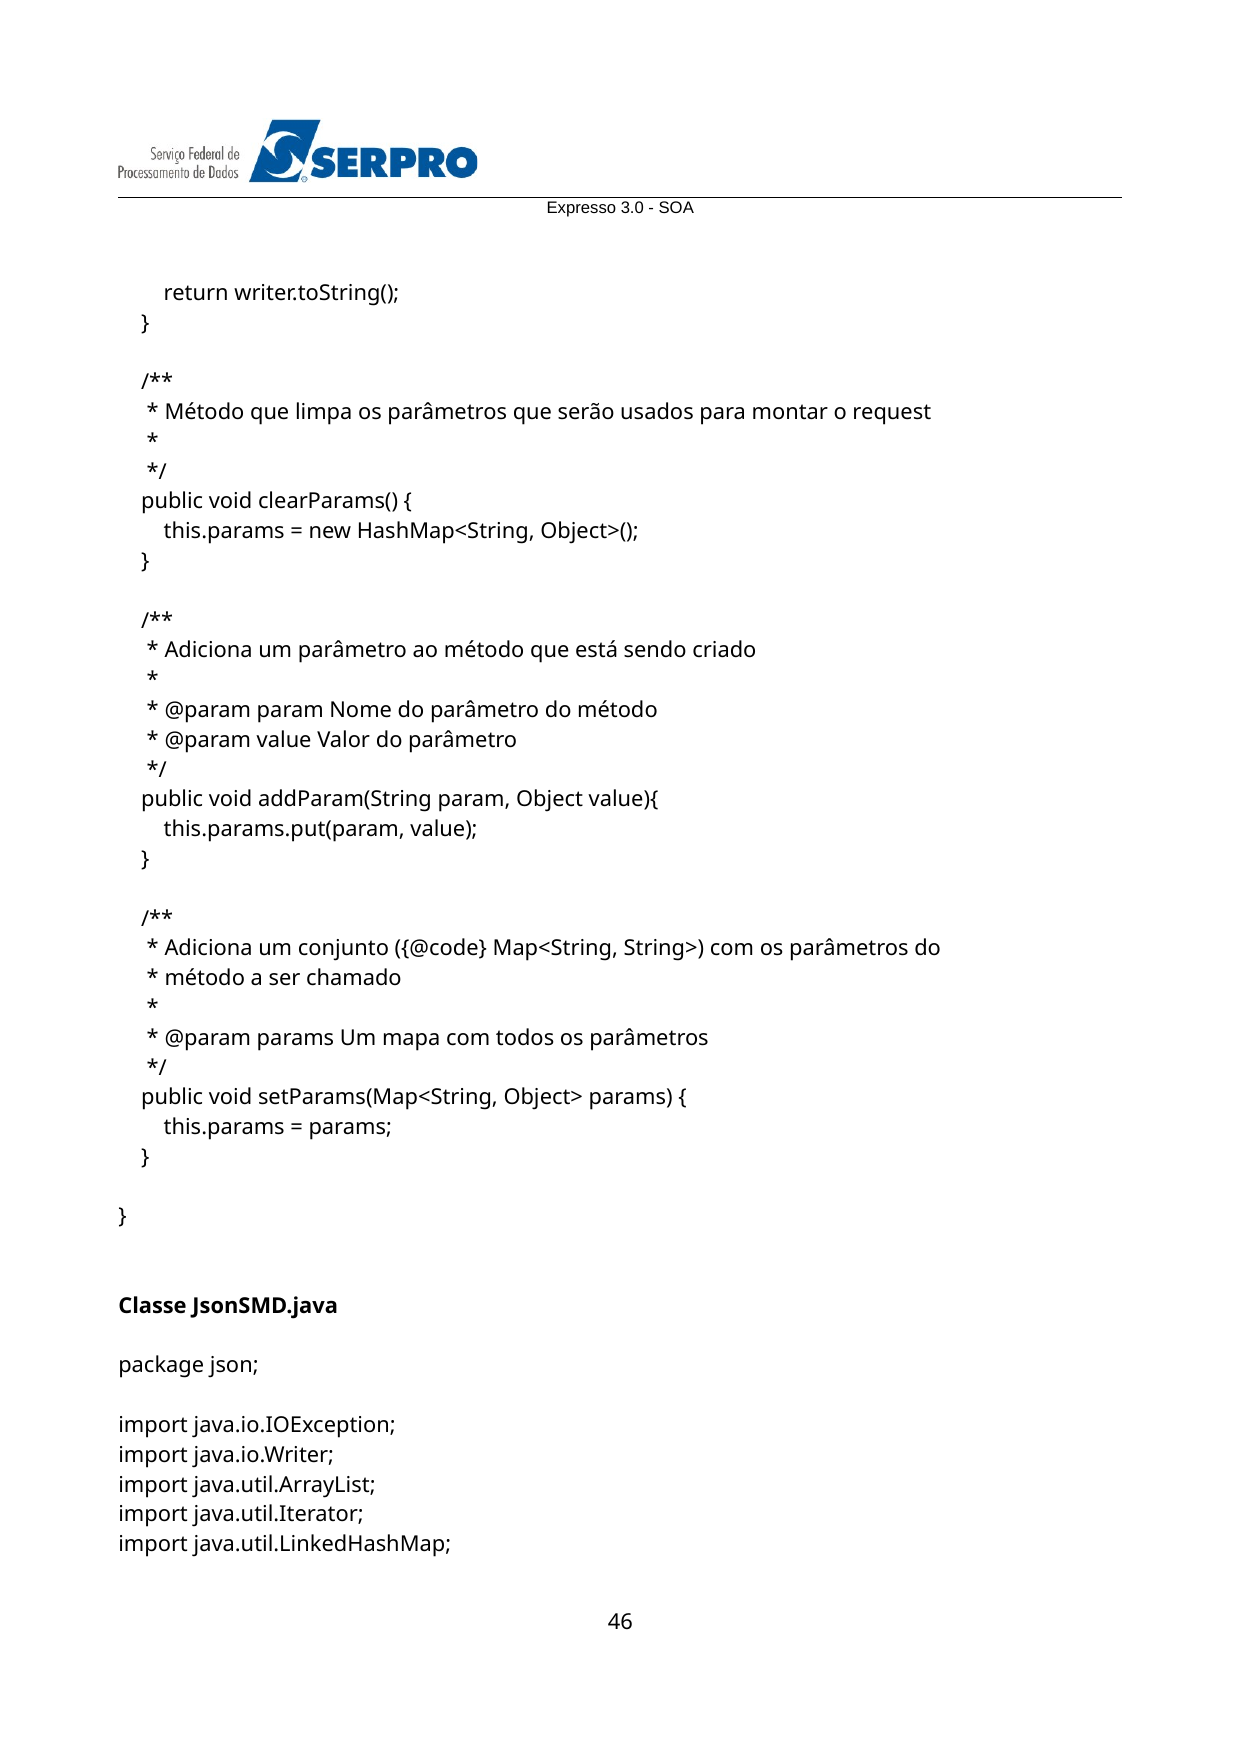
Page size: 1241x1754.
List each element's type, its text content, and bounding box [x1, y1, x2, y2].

text this.params = new HashMap<String, Object>(); [118, 515, 1122, 545]
text * @param param Nome do parâmetro do método [118, 694, 1122, 724]
text import java.util.ArrayList; [118, 1469, 1122, 1498]
text * [118, 664, 1122, 694]
text package json; [118, 1349, 1122, 1379]
text * Adiciona um parâmetro ao método que está sendo criado [118, 634, 1122, 664]
text public void clearParams() { [118, 486, 1122, 515]
text this.params = params; [118, 1111, 1122, 1141]
text } [118, 1141, 1122, 1171]
text import java.util.LinkedHashMap; [118, 1528, 1122, 1558]
text Classe JsonSMD.java [118, 1290, 1122, 1320]
text } [118, 307, 1122, 337]
text /** [118, 903, 1122, 932]
text public void setParams(Map<String, Object> params) { [118, 1081, 1122, 1111]
text * @param value Valor do parâmetro [118, 724, 1122, 754]
text import java.util.Iterator; [118, 1498, 1122, 1528]
text */ [118, 456, 1122, 486]
text import java.io.IOException; [118, 1409, 1122, 1439]
text */ [118, 1052, 1122, 1081]
text * [118, 426, 1122, 456]
text this.params.put(param, value); [118, 813, 1122, 843]
text } [118, 843, 1122, 873]
text /** [118, 366, 1122, 396]
text return writer.toString(); [118, 277, 1122, 307]
text /** [118, 605, 1122, 634]
picture [118, 118, 478, 183]
text public void addParam(String param, Object value){ [118, 783, 1122, 813]
text } [118, 545, 1122, 575]
text import java.io.Writer; [118, 1439, 1122, 1469]
text } [118, 1201, 1122, 1230]
text */ [118, 754, 1122, 783]
text * Adiciona um conjunto ({@code} Map<String, String>) com os parâmetros do [118, 932, 1122, 962]
text * @param params Um mapa com todos os parâmetros [118, 1022, 1122, 1052]
text * Método que limpa os parâmetros que serão usados para montar o request [118, 396, 1122, 426]
text * [118, 992, 1122, 1022]
text * método a ser chamado [118, 962, 1122, 992]
